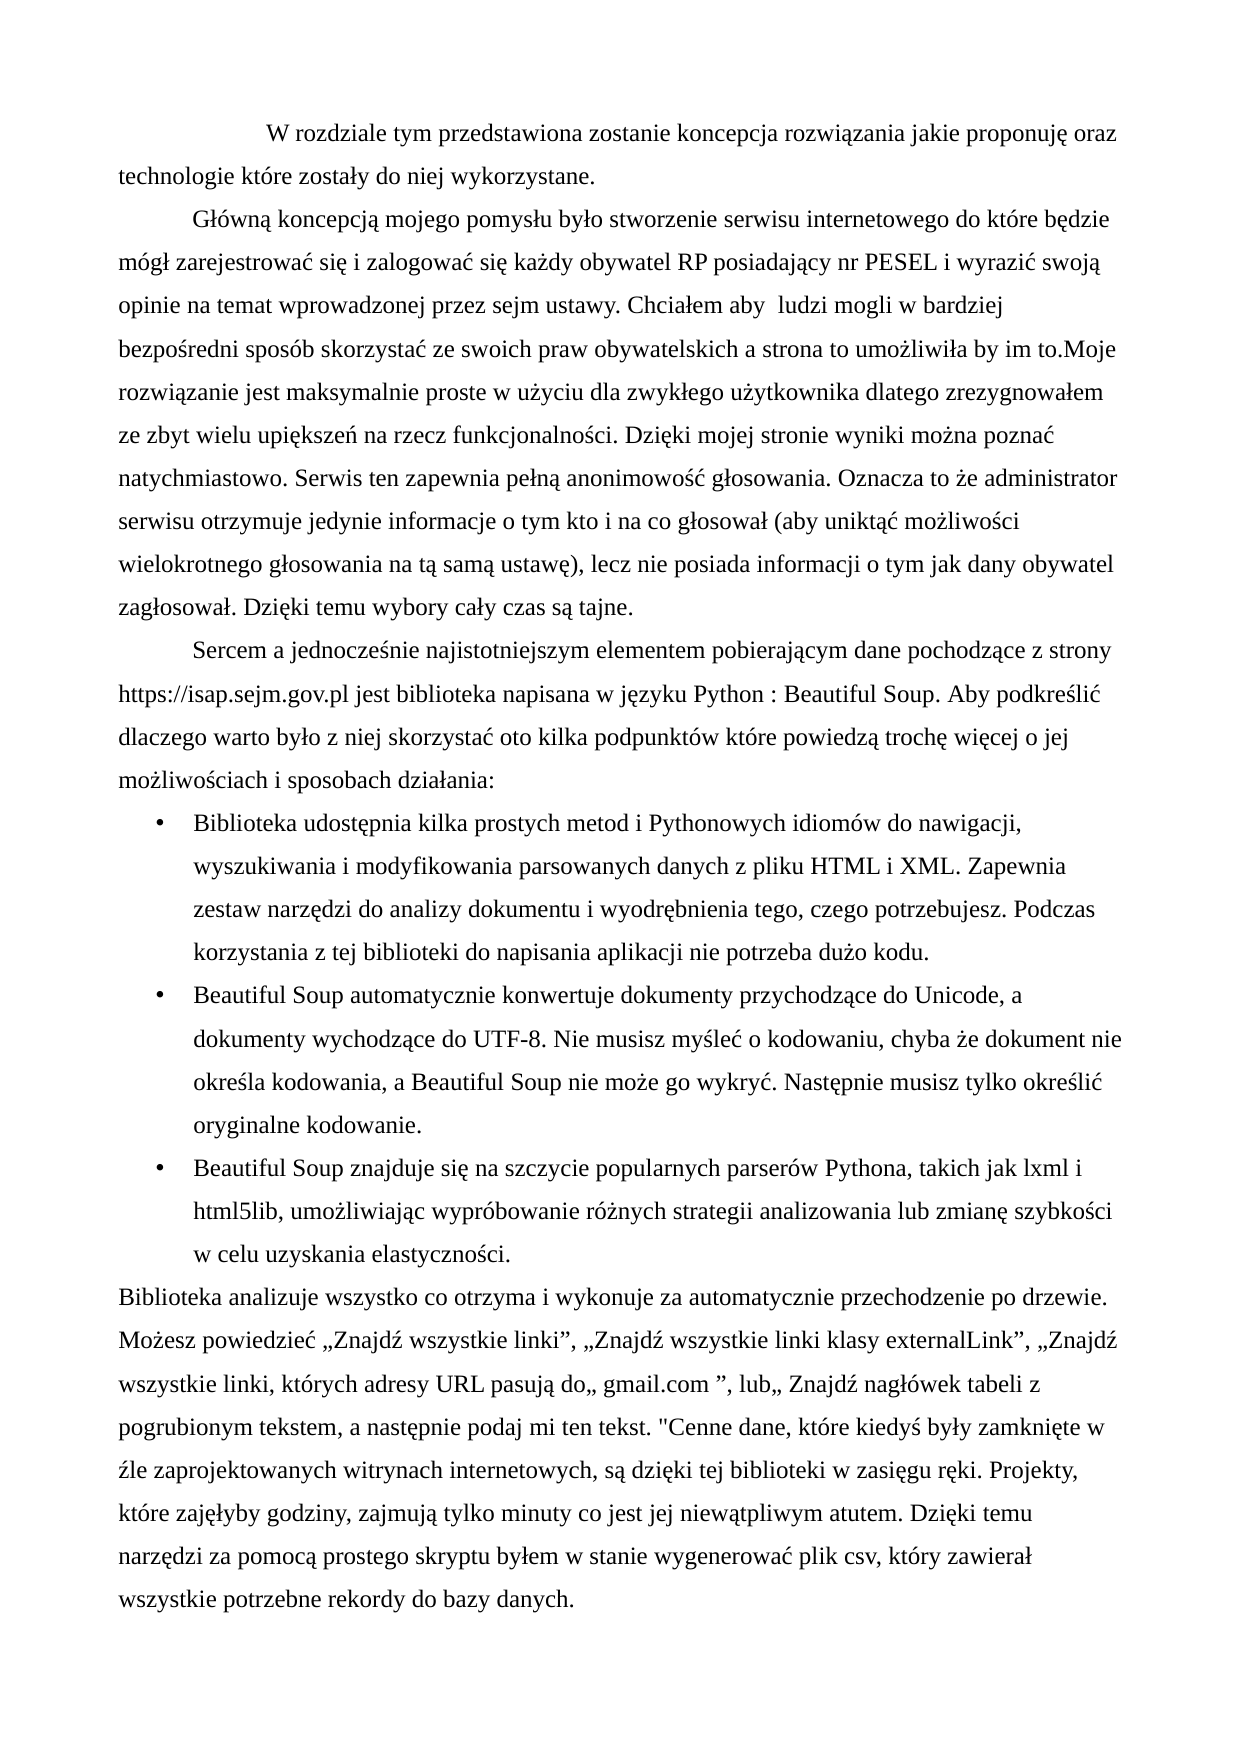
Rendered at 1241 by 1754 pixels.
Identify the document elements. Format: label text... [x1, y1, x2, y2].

text Biblioteka analizuje wszystko co otrzyma i wykonuje za automatycznie przechodzenie po drzewie. Możesz powiedzieć „Znajdź wszystkie linki”, „Znajdź wszystkie linki klasy externalLink”, „Znajdź wszystkie linki, których adresy URL pasują do„ gmail.com ”, lub„ Znajdź nagłówek tabeli z pogrubionym tekstem, a następnie podaj mi ten tekst. "Cenne dane, które kiedyś były zamknięte w źle zaprojektowanych witrynach internetowych, są dzięki tej biblioteki w zasięgu ręki. Projekty, które zajęłyby godziny, zajmują tylko minuty co jest jej niewątpliwym atutem. Dzięki temu narzędzi za pomocą prostego skryptu byłem w stanie wygenerować plik csv, który zawierał wszystkie potrzebne rekordy do bazy danych. [118, 1282, 1122, 1613]
list Beautiful Soup automatycznie konwertuje dokumenty przychodzące do Unicode, a dokumenty wychodzące do UTF-8. Nie musisz myśleć o kodowaniu, chyba że dokument nie określa kodowania, a Beautiful Soup nie może go wykryć. Następnie musisz tylko określić oryginalne kodowanie. [156, 981, 1122, 1139]
text Główną koncepcją mojego pomysłu było stworzenie serwisu internetowego do które będzie mógł zarejestrować się i zalogować się każdy obywatel RP posiadający nr PESEL i wyrazić swoją opinie na temat wprowadzonej przez sejm ustawy. Chciałem aby ludzi mogli w bardziej bezpośredni sposób skorzystać ze swoich praw obywatelskich a strona to umożliwiła by im to.Moje rozwiązanie jest maksymalnie proste w użyciu dla zwykłego użytkownika dlatego zrezygnowałem ze zbyt wielu upiększeń na rzecz funkcjonalności. Dzięki mojej stronie wyniki można poznać natychmiastowo. Serwis ten zapewnia pełną anonimowość głosowania. Oznacza to że administrator serwisu otrzymuje jedynie informacje o tym kto i na co głosował (aby uniktąć możliwości wielokrotnego głosowania na tą samą ustawę), lecz nie posiada informacji o tym jak dany obywatel zagłosował. Dzięki temu wybory cały czas są tajne. [118, 204, 1122, 621]
list Biblioteka udostępnia kilka prostych metod i Pythonowych idiomów do nawigacji, wyszukiwania i modyfikowania parsowanych danych z pliku HTML i XML. Zapewnia zestaw narzędzi do analizy dokumentu i wyodrębnienia tego, czego potrzebujesz. Podczas korzystania z tej biblioteki do napisania aplikacji nie potrzeba dużo kodu. [156, 808, 1122, 966]
list Beautiful Soup znajduje się na szczycie popularnych parserów Pythona, takich jak lxml i html5lib, umożliwiając wypróbowanie różnych strategii analizowania lub zmianę szybkości w celu uzyskania elastyczności. [156, 1153, 1122, 1268]
text W rozdziale tym przedstawiona zostanie koncepcja rozwiązania jakie proponuję oraz technologie które zostały do niej wykorzystane. [118, 118, 1122, 190]
text Sercem a jednocześnie najistotniejszym elementem pobierającym dane pochodzące z strony https://isap.sejm.gov.pl jest biblioteka napisana w języku Python : Beautiful Soup. Aby podkreślić dlaczego warto było z niej skorzystać oto kilka podpunktów które powiedzą trochę więcej o jej możliwościach i sposobach działania: [118, 636, 1122, 794]
